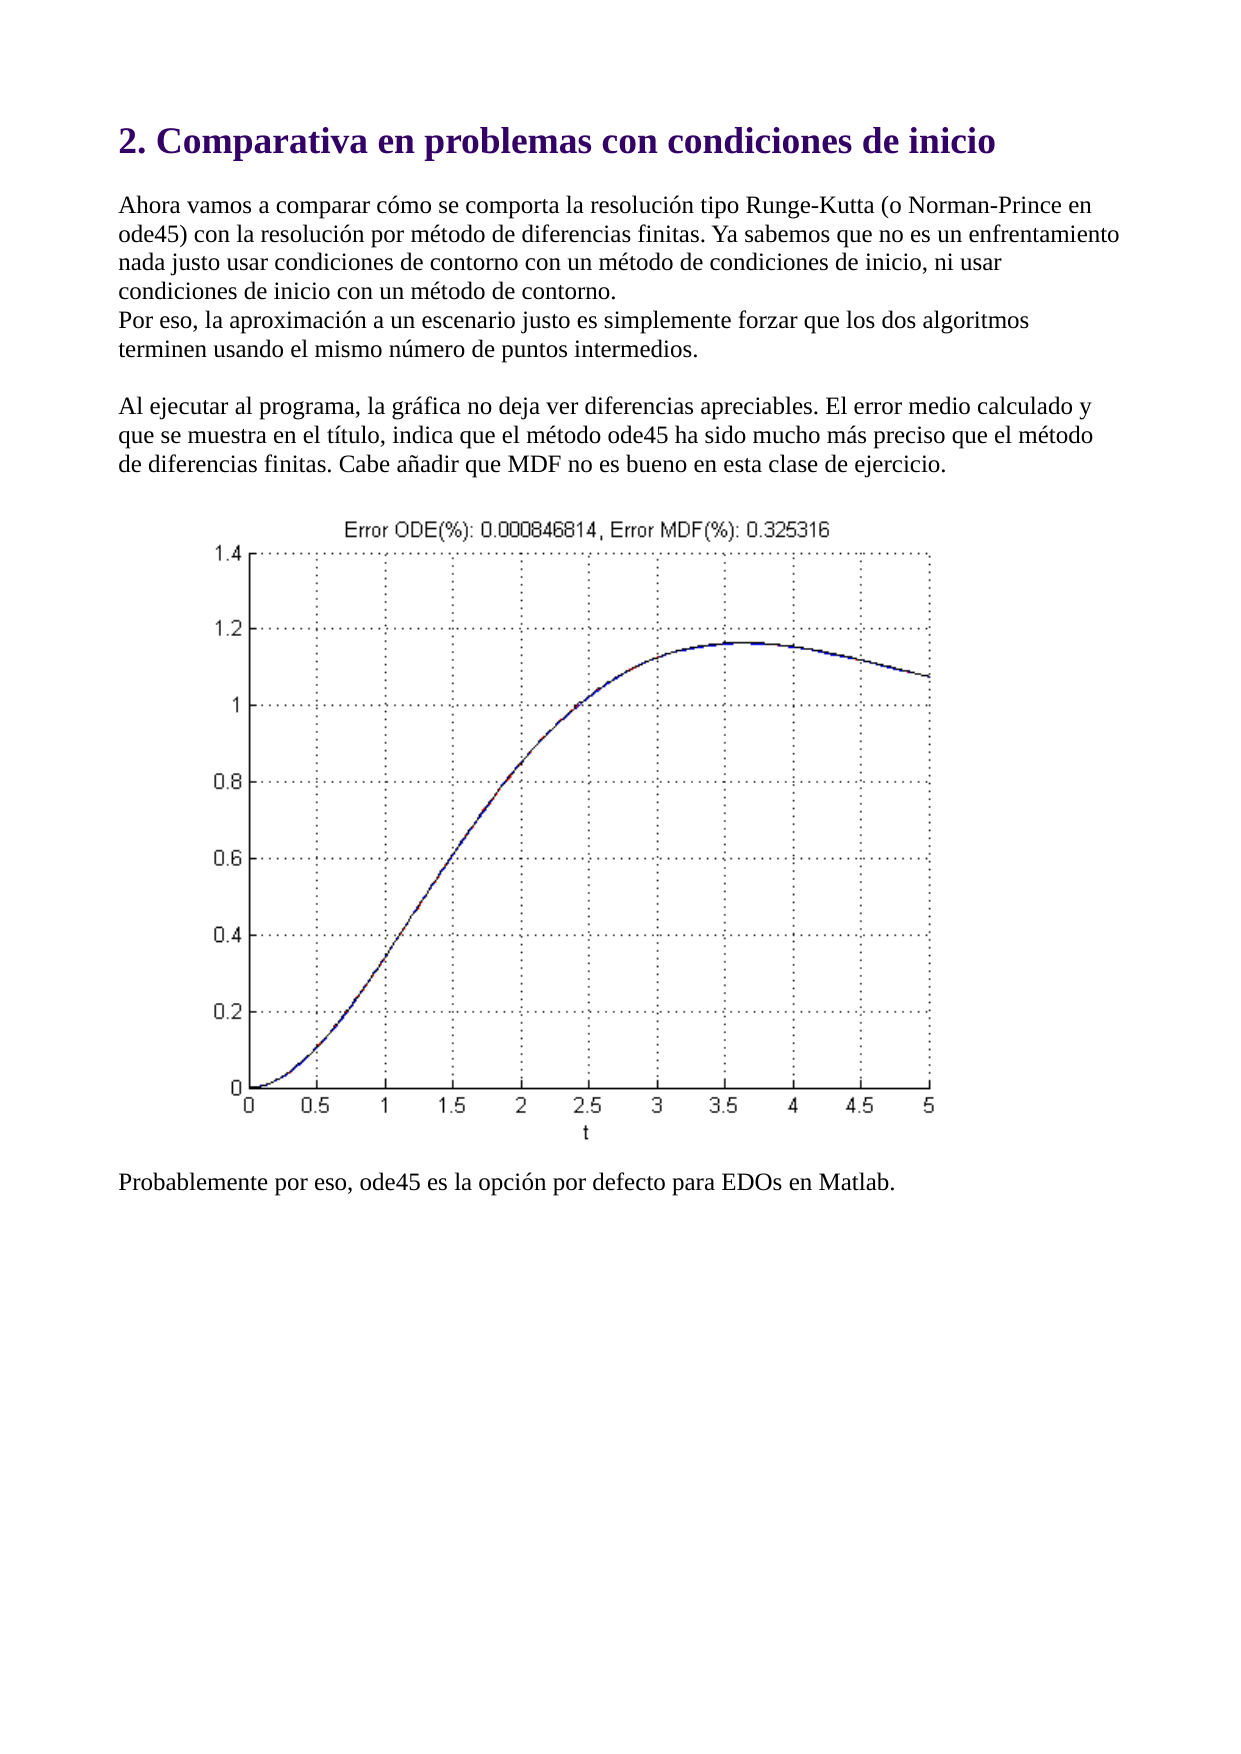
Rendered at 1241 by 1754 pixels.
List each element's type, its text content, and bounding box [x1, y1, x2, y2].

picture [135, 503, 1012, 1160]
text Probablemente por eso, ode45 es la opción por defecto para EDOs en Matlab. [118, 1167, 1122, 1196]
text 2. Comparativa en problemas con condiciones de inicio [118, 118, 1122, 161]
text Ahora vamos a comparar cómo se comporta la resolución tipo Runge-Kutta (o Norman-Prince en ode45) con la resolución por método de diferencias finitas. Ya sabemos que no es un enfrentamiento nada justo usar condiciones de contorno con un método de condiciones de inicio, ni usar condiciones de inicio con un método de contorno. [118, 190, 1122, 305]
text Al ejecutar al programa, la gráfica no deja ver diferencias apreciables. El error medio calculado y que se muestra en el título, indica que el método ode45 ha sido mucho más preciso que el método de diferencias finitas. Cabe añadir que MDF no es bueno en esta clase de ejercicio. [118, 391, 1122, 477]
text Por eso, la aproximación a un escenario justo es simplemente forzar que los dos algoritmos terminen usando el mismo número de puntos intermedios. [118, 305, 1122, 362]
